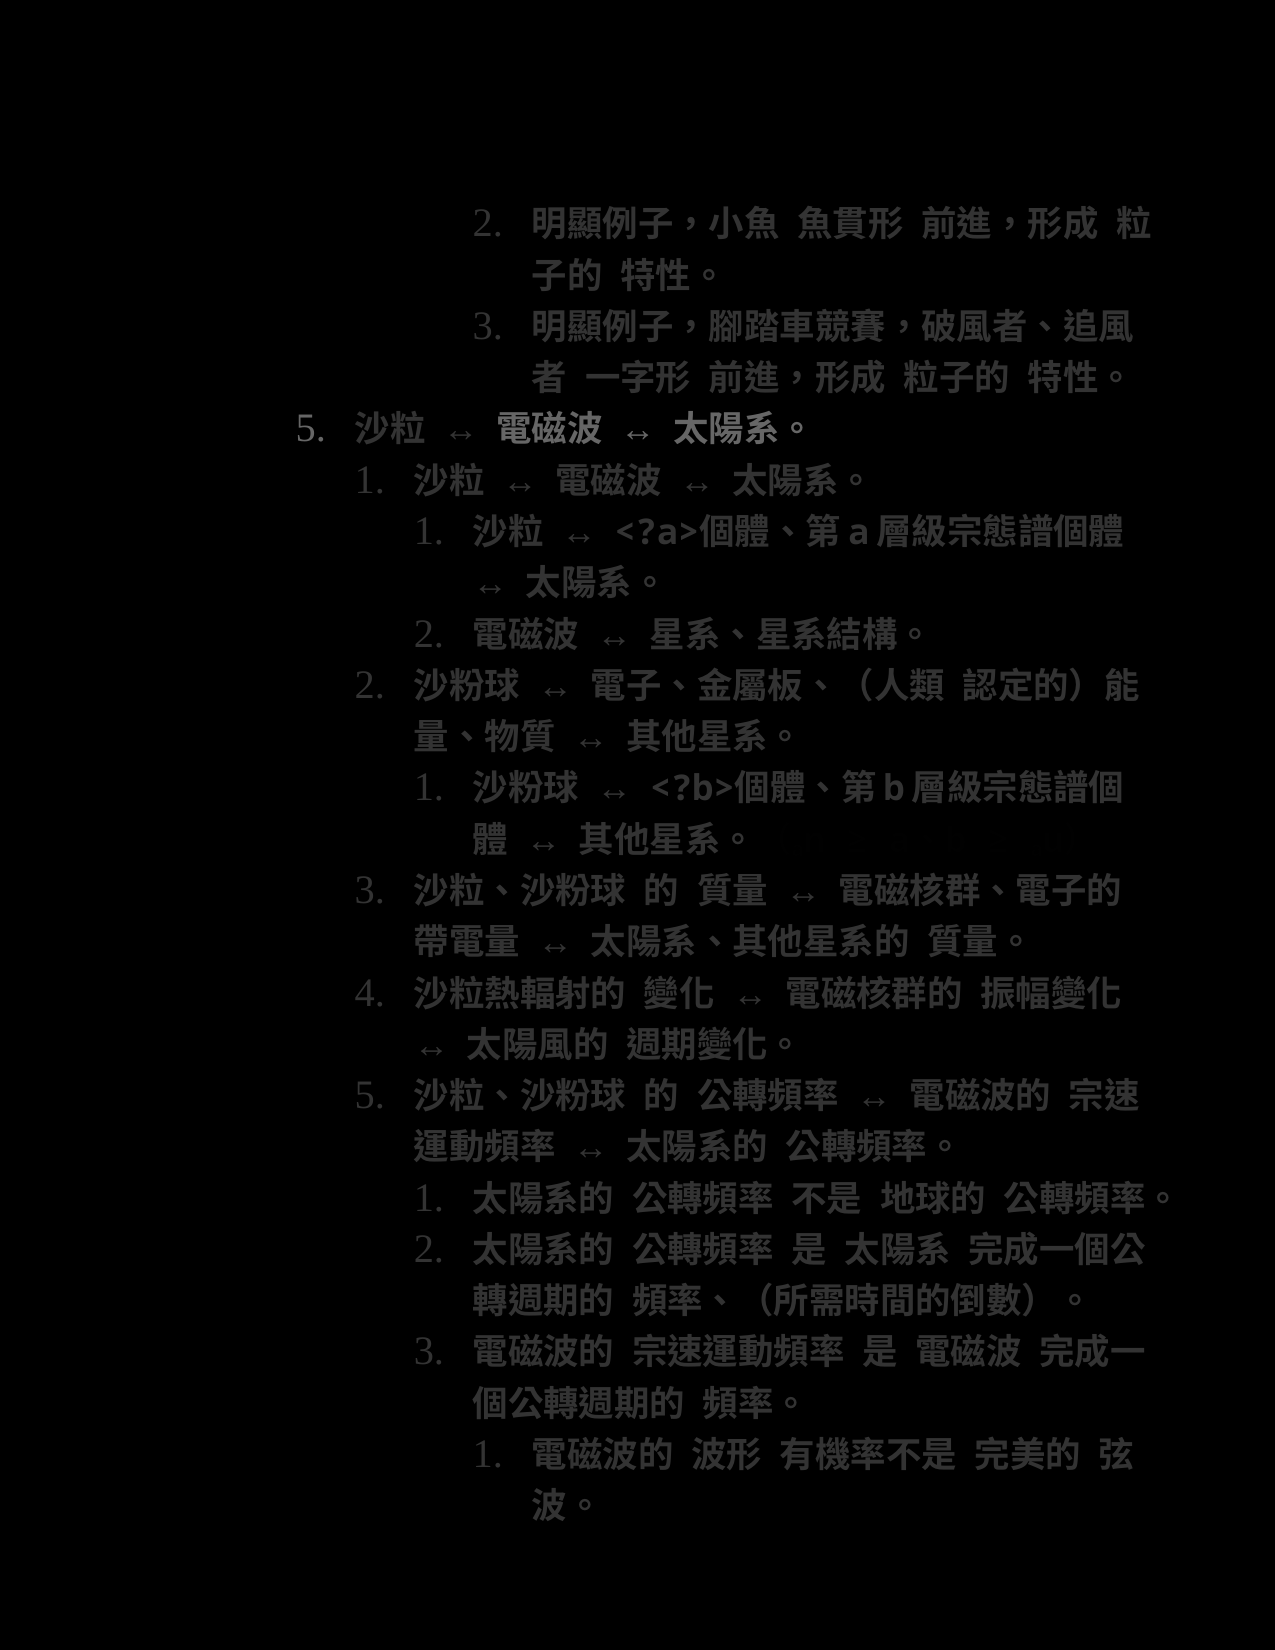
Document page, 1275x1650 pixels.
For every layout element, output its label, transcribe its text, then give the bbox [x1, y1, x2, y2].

list 沙粒 ↔ <?a>個體、第a層級宗態譜個體 ↔ 太陽系。 [413, 503, 1157, 606]
list 太陽系的 公轉頻率 不是 地球的 公轉頻率。 [413, 1170, 1157, 1221]
list 太陽系的 公轉頻率 是 太陽系 完成一個公轉週期的 頻率、（所需時間的倒數）。 [413, 1221, 1157, 1324]
list 明顯例子，小魚 魚貫形 前進，形成 粒子的 特性。 [472, 196, 1157, 298]
list 沙粒熱輻射的 變化 ↔ 電磁核群的 振幅變化 ↔ 太陽風的 週期變化。 [354, 965, 1157, 1067]
list 明顯例子，腳踏車競賽，破風者、追風者 一字形 前進，形成 粒子的 特性。 [472, 298, 1157, 401]
list 電磁波 ↔ 星系、星系結構。 [413, 606, 1157, 657]
list 沙粉球 ↔ <?b>個體、第b層級宗態譜個體 ↔ 其他星系。（an ≥ a、b ≥ au） [413, 760, 1157, 862]
list 電磁波的 波形 有機率不是 完美的 弦波。 [472, 1426, 1157, 1529]
list 沙粒、沙粉球 的 質量 ↔ 電磁核群、電子的 帶電量 ↔ 太陽系、其他星系的 質量。 [354, 862, 1157, 965]
list 沙粉球 ↔ 電子、金屬板、（人類 認定的）能量、物質 ↔ 其他星系。 [354, 657, 1157, 760]
list 電磁波的 宗速運動頻率 是 電磁波 完成一個公轉週期的 頻率。 [413, 1324, 1157, 1426]
list 沙粒 ↔ 電磁波 ↔ 太陽系。 [295, 401, 1157, 452]
list 沙粒 ↔ 電磁波 ↔ 太陽系。 [354, 452, 1157, 503]
list 沙粒、沙粉球 的 公轉頻率 ↔ 電磁波的 宗速運動頻率 ↔ 太陽系的 公轉頻率。 [354, 1067, 1157, 1170]
